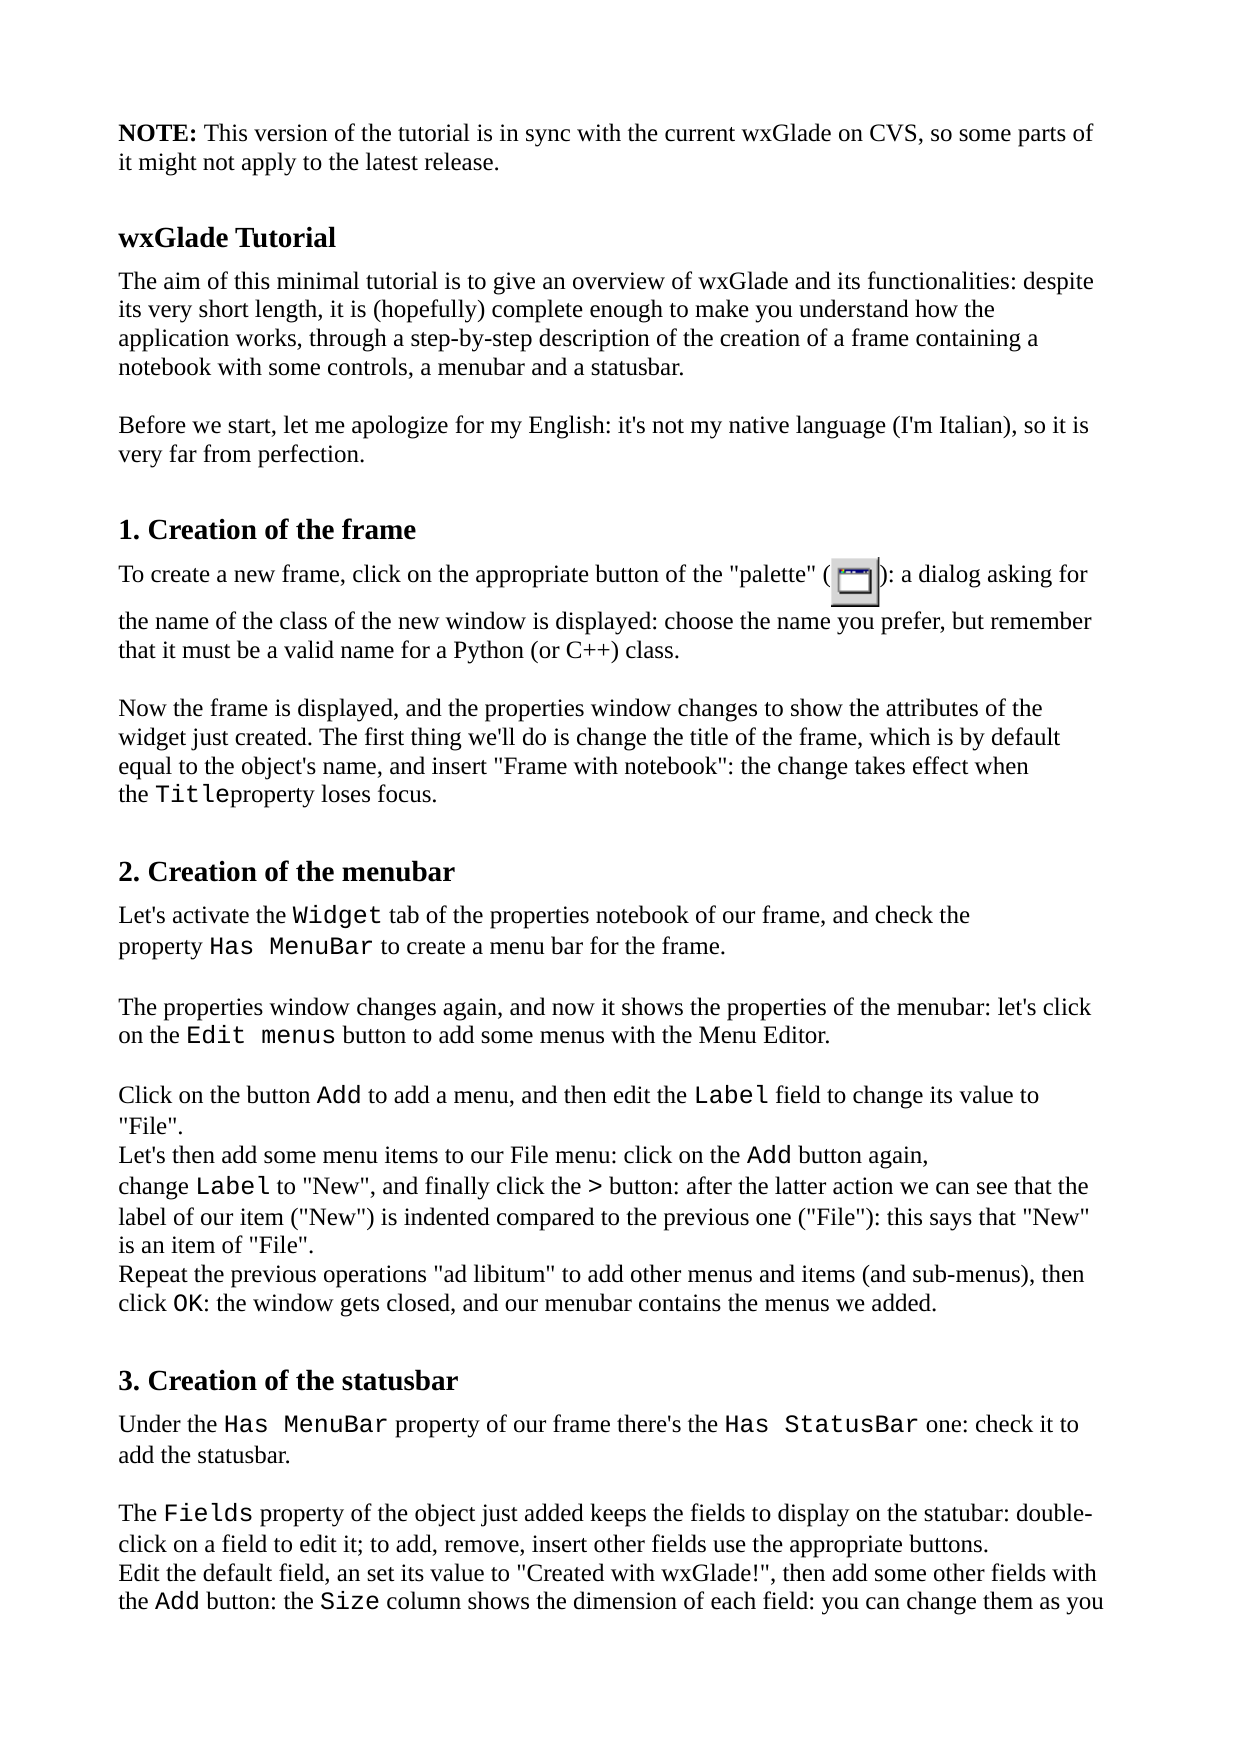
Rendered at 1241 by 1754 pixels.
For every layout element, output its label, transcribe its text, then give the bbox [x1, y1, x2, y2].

table_header NOTE: This version of the tutorial is in sync with the current wxGlade on CVS, so some parts of it might not apply to the latest release. wxGlade Tutorial The aim of this minimal tutorial is to give an overview of wxGlade and its functionalities: despite its very short length, it is (hopefully) complete enough to make you understand how the application works, through a step-by-step description of the creation of a frame containing a notebook with some controls, a menubar and a statusbar. Before we start, let me apologize for my English: it's not my native language (I'm Italian), so it is very far from perfection. 1. Creation of the frame To create a new frame, click on the appropriate button of the "palette" (): a dialog asking for the name of the class of the new window is displayed: choose the name you prefer, but remember that it must be a valid name for a Python (or C++) class. Now the frame is displayed, and the properties window changes to show the attributes of the widget just created. The first thing we'll do is change the title of the frame, which is by default equal to the object's name, and insert "Frame with notebook": the change takes effect when the Titleproperty loses focus. 2. Creation of the menubar Let's activate the Widget tab of the properties notebook of our frame, and check the property Has MenuBar to create a menu bar for the frame. The properties window changes again, and now it shows the properties of the menubar: let's click on the Edit menus button to add some menus with the Menu Editor. Click on the button Add to add a menu, and then edit the Label field to change its value to "File". Let's then add some menu items to our File menu: click on the Add button again, change Label to "New", and finally click the > button: after the latter action we can see that the label of our item ("New") is indented compared to the previous one ("File"): this says that "New" is an item of "File". Repeat the previous operations "ad libitum" to add other menus and items (and sub-menus), then click OK: the window gets closed, and our menubar contains the menus we added. 3. Creation of the statusbar Under the Has MenuBar property of our frame there's the Has StatusBar one: check it to add the statusbar. The Fields property of the object just added keeps the fields to display on the statubar: double-click on a field to edit it; to add, remove, insert other fields use the appropriate buttons. Edit the default field, an set its value to "Created with wxGlade!", then add some other fields with the Add button: the Size column shows the dimension of each field: you can change them as you [118, 118, 1110, 1617]
picture [831, 557, 880, 607]
